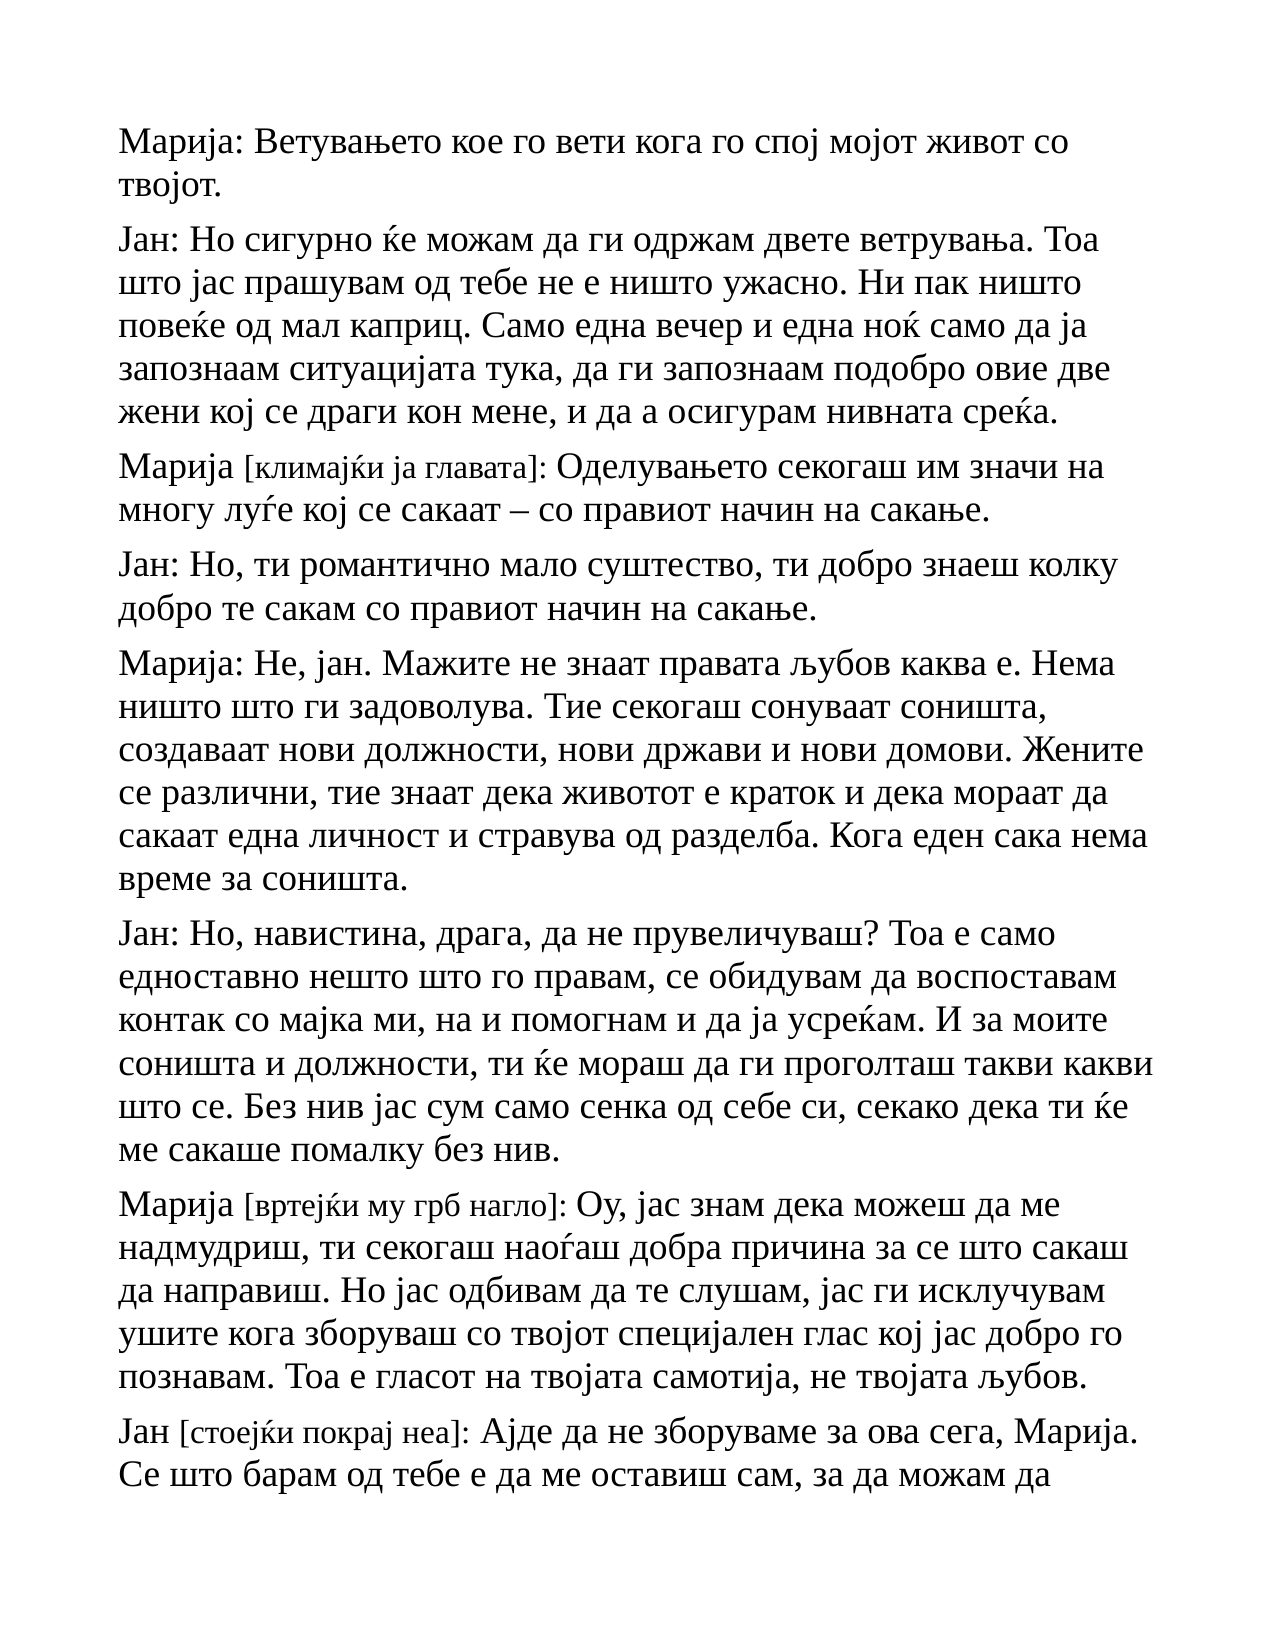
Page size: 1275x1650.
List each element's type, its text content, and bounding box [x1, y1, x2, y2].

text Марија: Не, јан. Мажите не знаат правата љубов каква е. Нема ништо што ги задоволува. Тие секогаш сонуваат соништа, создаваат нови должности, нови држави и нови домови. Жените се различни, тие знаат дека животот е краток и дека мораат да сакаат една личност и стравува од разделба. Кога еден сака нема време за соништа. [118, 640, 1157, 899]
text Јан: Но, ти романтично мало суштество, ти добро знаеш колку добро те сакам со правиот начин на сакање. [118, 542, 1157, 628]
text Јан [стоејќи покрај неа]: Ајде да не зборуваме за ова сега, Марија. Се што барам од тебе е да ме оставиш сам, за да можам да [118, 1409, 1157, 1495]
text Јан: Но сигурно ќе можам да ги одржам двете ветрувања. Тоа што јас прашувам од тебе не е ништо ужасно. Ни пак ништо повеќе од мал каприц. Само една вечер и една ноќ само да ја запознаам ситуацијата тука, да ги запознаам подобро овие две жени кој се драги кон мене, и да а осигурам нивната среќа. [118, 216, 1157, 432]
text Марија [климајќи ја главата]: Оделувањето секогаш им значи на многу луѓе кој се сакаат – со правиот начин на сакање. [118, 444, 1157, 530]
text Марија [вртејќи му грб нагло]: Оу, јас знам дека можеш да ме надмудриш, ти секогаш наоѓаш добра причина за се што сакаш да направиш. Но јас одбивам да те слушам, јас ги исклучувам ушите кога зборуваш со твојот специјален глас кој јас добро го познавам. Тоа е гласот на твојата самотија, не твојата љубов. [118, 1181, 1157, 1397]
text Марија: Ветувањето кое го вети кога го спој мојот живот со твојот. [118, 118, 1157, 204]
text Јан: Но, навистина, драга, да не прувеличуваш? Тоа е само едноставно нешто што го правам, се обидувам да воспоставам контак со мајка ми, на и помогнам и да ја усреќам. И за моите соништа и должности, ти ќе мораш да ги проголташ такви какви што се. Без нив јас сум само сенка од себе си, секако дека ти ќе ме сакаше помалку без нив. [118, 911, 1157, 1169]
